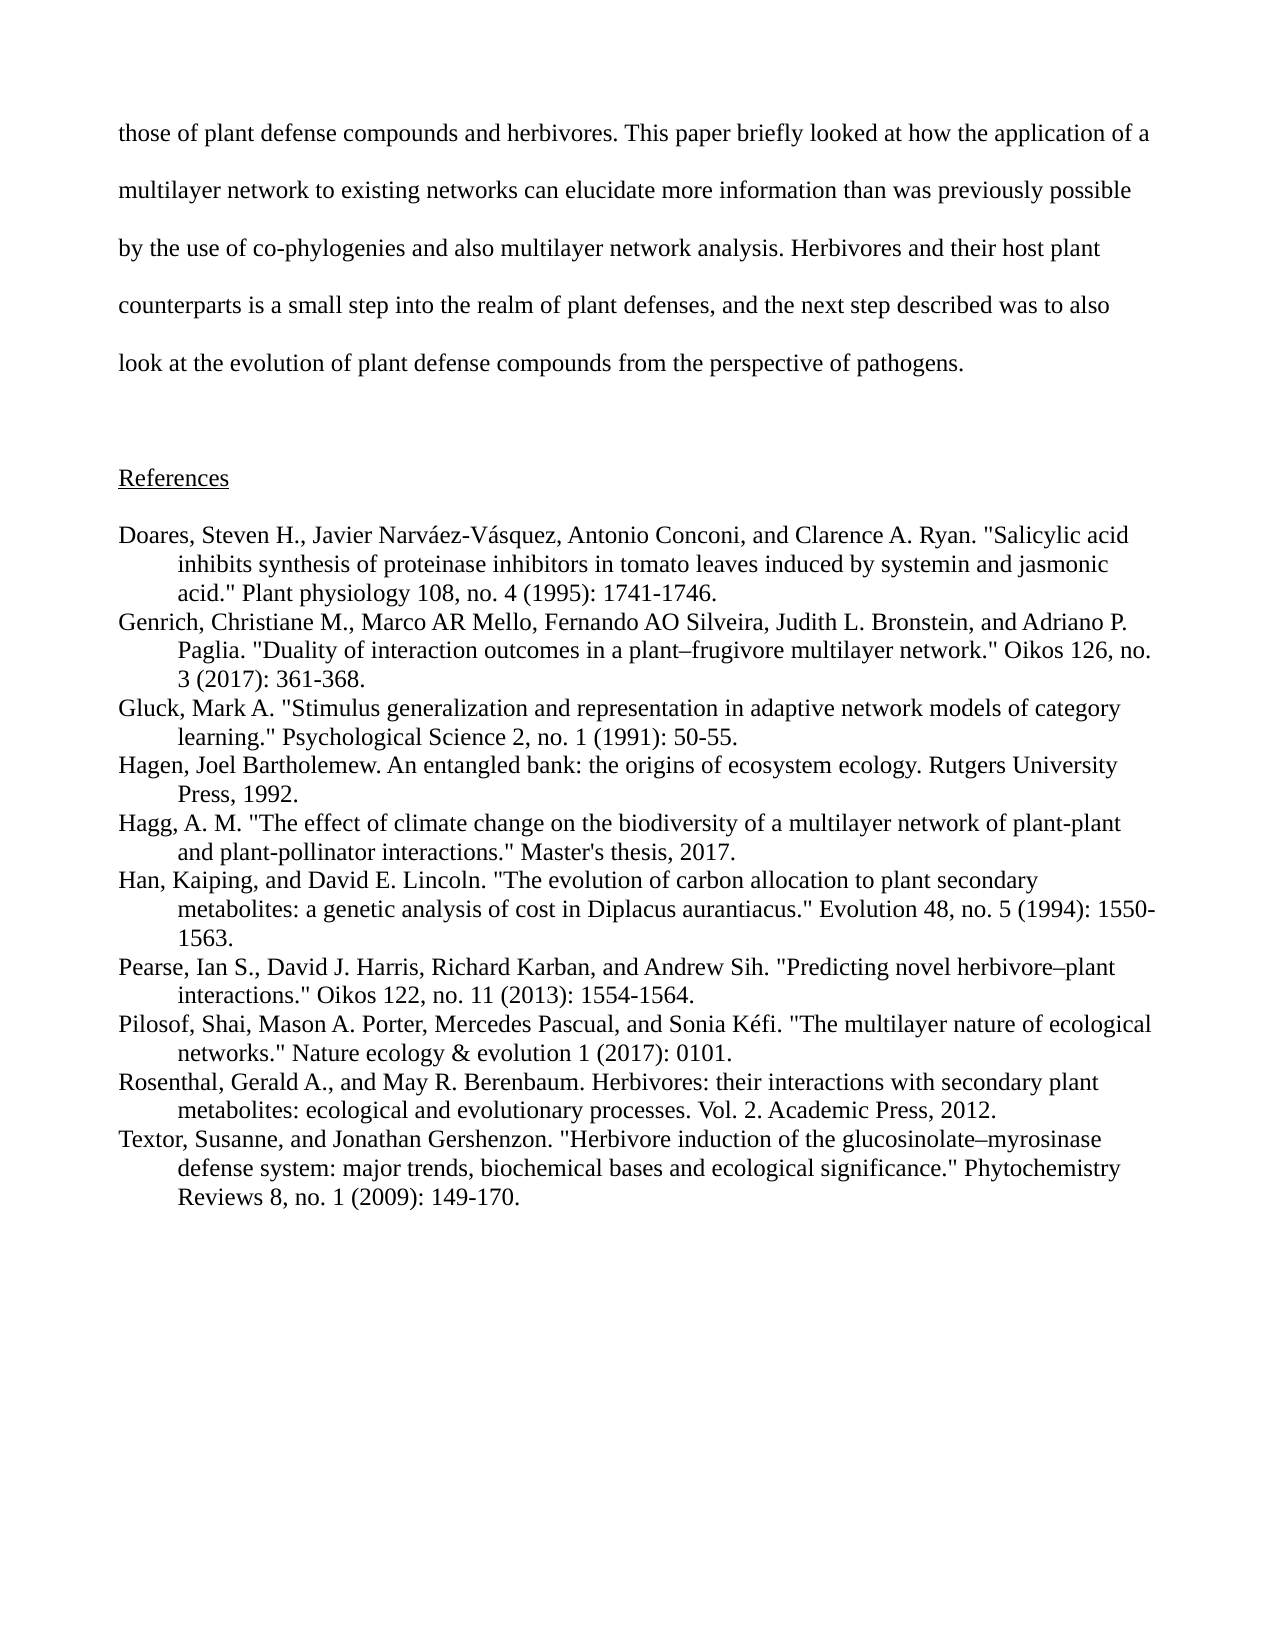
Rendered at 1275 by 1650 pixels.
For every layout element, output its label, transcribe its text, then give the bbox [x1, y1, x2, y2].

text Pearse, Ian S., David J. Harris, Richard Karban, and Andrew Sih. "Predicting novel herbivore–plant interactions." Oikos 122, no. 11 (2013): 1554-1564. [118, 952, 1157, 1009]
text Pilosof, Shai, Mason A. Porter, Mercedes Pascual, and Sonia Kéfi. "The multilayer nature of ecological networks." Nature ecology & evolution 1 (2017): 0101. [118, 1009, 1157, 1067]
text Genrich, Christiane M., Marco AR Mello, Fernando AO Silveira, Judith L. Bronstein, and Adriano P. Paglia. "Duality of interaction outcomes in a plant–frugivore multilayer network." Oikos 126, no. 3 (2017): 361-368. [118, 607, 1157, 693]
text Hagen, Joel Bartholemew. An entangled bank: the origins of ecosystem ecology. Rutgers University Press, 1992. [118, 751, 1157, 808]
text Doares, Steven H., Javier Narváez-Vásquez, Antonio Conconi, and Clarence A. Ryan. "Salicylic acid inhibits synthesis of proteinase inhibitors in tomato leaves induced by systemin and jasmonic acid." Plant physiology 108, no. 4 (1995): 1741-1746. [118, 521, 1157, 607]
text References [118, 463, 1157, 492]
text Textor, Susanne, and Jonathan Gershenzon. "Herbivore induction of the glucosinolate–myrosinase defense system: major trends, biochemical bases and ecological significance." Phytochemistry Reviews 8, no. 1 (2009): 149-170. [118, 1124, 1157, 1211]
text those of plant defense compounds and herbivores. This paper briefly looked at how the application of a multilayer network to existing networks can elucidate more information than was previously possible by the use of co-phylogenies and also multilayer network analysis. Herbivores and their host plant counterparts is a small step into the realm of plant defenses, and the next step described was to also look at the evolution of plant defense compounds from the perspective of pathogens. [118, 118, 1157, 377]
text Rosenthal, Gerald A., and May R. Berenbaum. Herbivores: their interactions with secondary plant metabolites: ecological and evolutionary processes. Vol. 2. Academic Press, 2012. [118, 1067, 1157, 1124]
text Hagg, A. M. "The effect of climate change on the biodiversity of a multilayer network of plant-plant and plant-pollinator interactions." Master's thesis, 2017. [118, 808, 1157, 866]
text Gluck, Mark A. "Stimulus generalization and representation in adaptive network models of category learning." Psychological Science 2, no. 1 (1991): 50-55. [118, 693, 1157, 751]
text Han, Kaiping, and David E. Lincoln. "The evolution of carbon allocation to plant secondary metabolites: a genetic analysis of cost in Diplacus aurantiacus." Evolution 48, no. 5 (1994): 1550-1563. [118, 866, 1157, 952]
